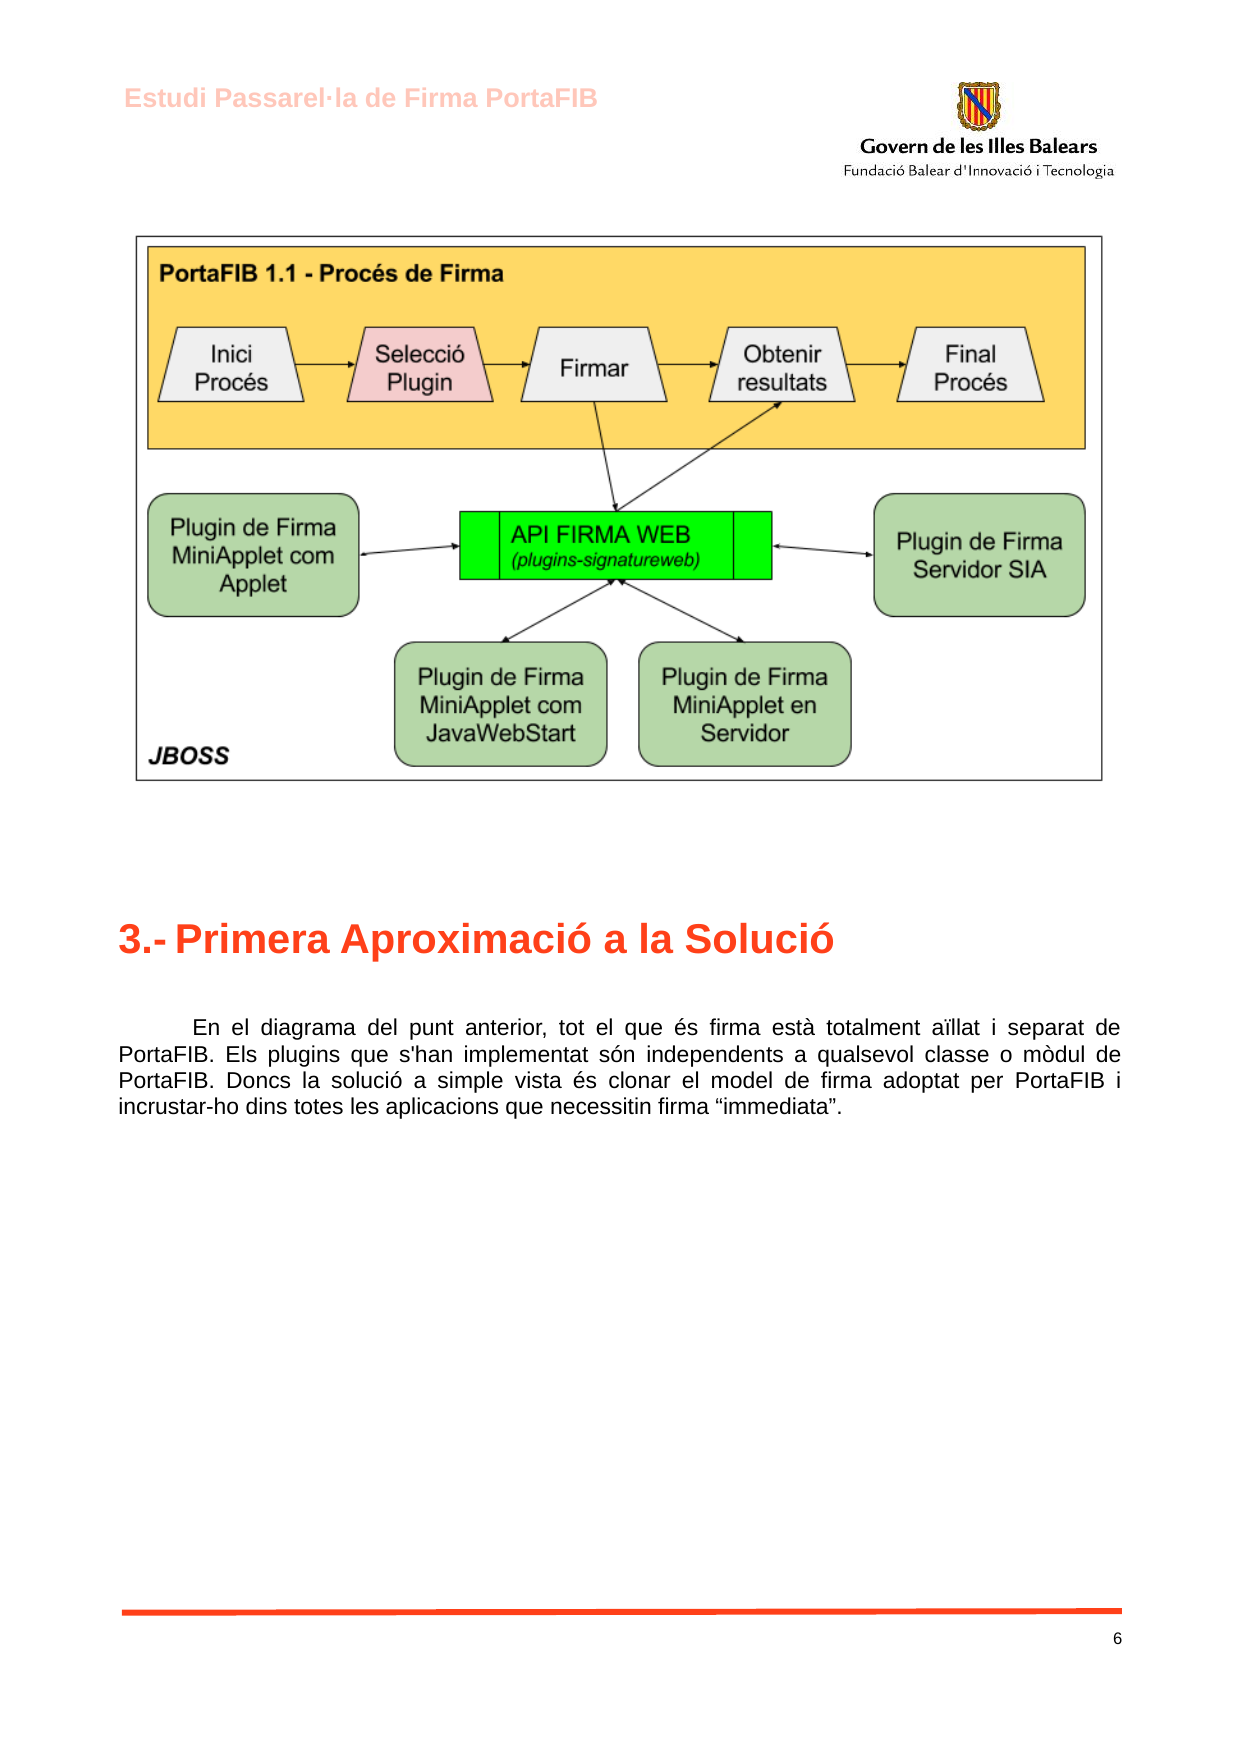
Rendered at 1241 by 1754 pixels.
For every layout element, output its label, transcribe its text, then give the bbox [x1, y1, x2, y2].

picture [118, 218, 1123, 799]
subtitle Primera Aproximació a la Solució [118, 915, 1122, 963]
picture [840, 82, 1117, 179]
text En el diagrama del punt anterior, tot el que és firma està totalment aïllat i separat de PortaFIB. Els plugins que s'han implementat són independents a qualsevol classe o mòdul de PortaFIB. Doncs la solució a simple vista és clonar el model de firma adoptat per PortaFIB i incrustar-ho dins totes les aplicacions que necessitin firma “immediata”. [118, 1014, 1122, 1119]
